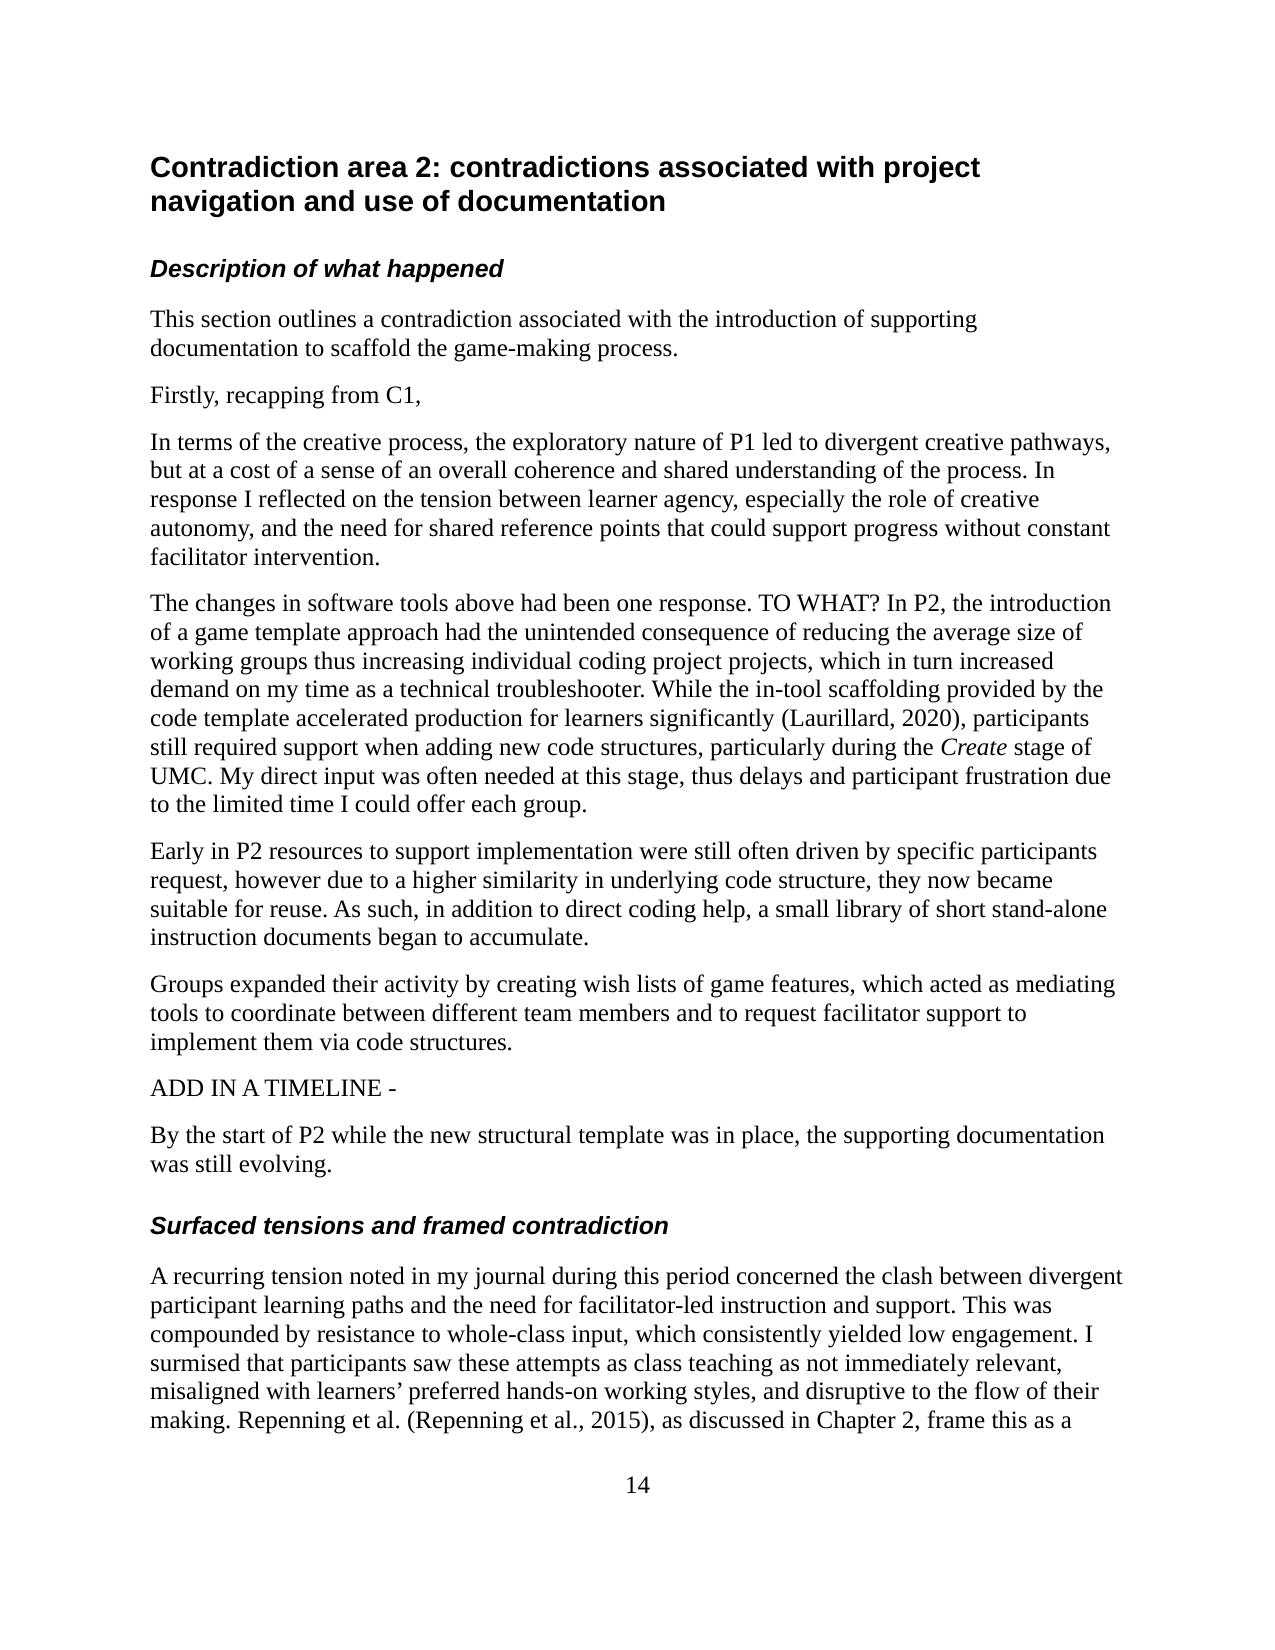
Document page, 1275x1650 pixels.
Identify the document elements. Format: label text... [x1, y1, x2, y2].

subtitle Contradiction area 2: contradictions associated with project navigation and use of documentation [150, 150, 1125, 217]
text Firstly, recapping from C1, [150, 380, 1125, 409]
subtitle Surfaced tensions and framed contradiction [150, 1211, 1125, 1240]
subtitle Description of what happened [150, 254, 1125, 283]
text Early in P2 resources to support implementation were still often driven by specific participants request, however due to a higher similarity in underlying code structure, they now became suitable for reuse. As such, in addition to direct coding help, a small library of short stand-alone instruction documents began to accumulate. [150, 836, 1125, 951]
text The changes in software tools above had been one response. TO WHAT? In P2, the introduction of a game template approach had the unintended consequence of reducing the average size of working groups thus increasing individual coding project projects, which in turn increased demand on my time as a technical troubleshooter. While the in-tool scaffolding provided by the code template accelerated production for learners significantly (Laurillard, 2020), participants still required support when adding new code structures, particularly during the Create stage of UMC. My direct input was often needed at this stage, thus delays and participant frustration due to the limited time I could offer each group. [150, 588, 1125, 818]
text ADD IN A TIMELINE - [150, 1073, 1125, 1102]
text Groups expanded their activity by creating wish lists of game features, which acted as mediating tools to coordinate between different team members and to request facilitator support to implement them via code structures. [150, 969, 1125, 1055]
text By the start of P2 while the new structural template was in place, the supporting documentation was still evolving. [150, 1120, 1125, 1177]
text A recurring tension noted in my journal during this period concerned the clash between divergent participant learning paths and the need for facilitator-led instruction and support. This was compounded by resistance to whole-class input, which consistently yielded low engagement. I surmised that participants saw these attempts as class teaching as not immediately relevant, misaligned with learners’ preferred hands-on working styles, and disruptive to the flow of their making. Repenning et al. (Repenning et al., 2015), as discussed in Chapter 2, frame this as a [150, 1261, 1125, 1434]
text This section outlines a contradiction associated with the introduction of supporting documentation to scaffold the game-making process. [150, 304, 1125, 362]
text In terms of the creative process, the exploratory nature of P1 led to divergent creative pathways, but at a cost of a sense of an overall coherence and shared understanding of the process. In response I reflected on the tension between learner agency, especially the role of creative autonomy, and the need for shared reference points that could support progress without constant facilitator intervention. [150, 427, 1125, 570]
